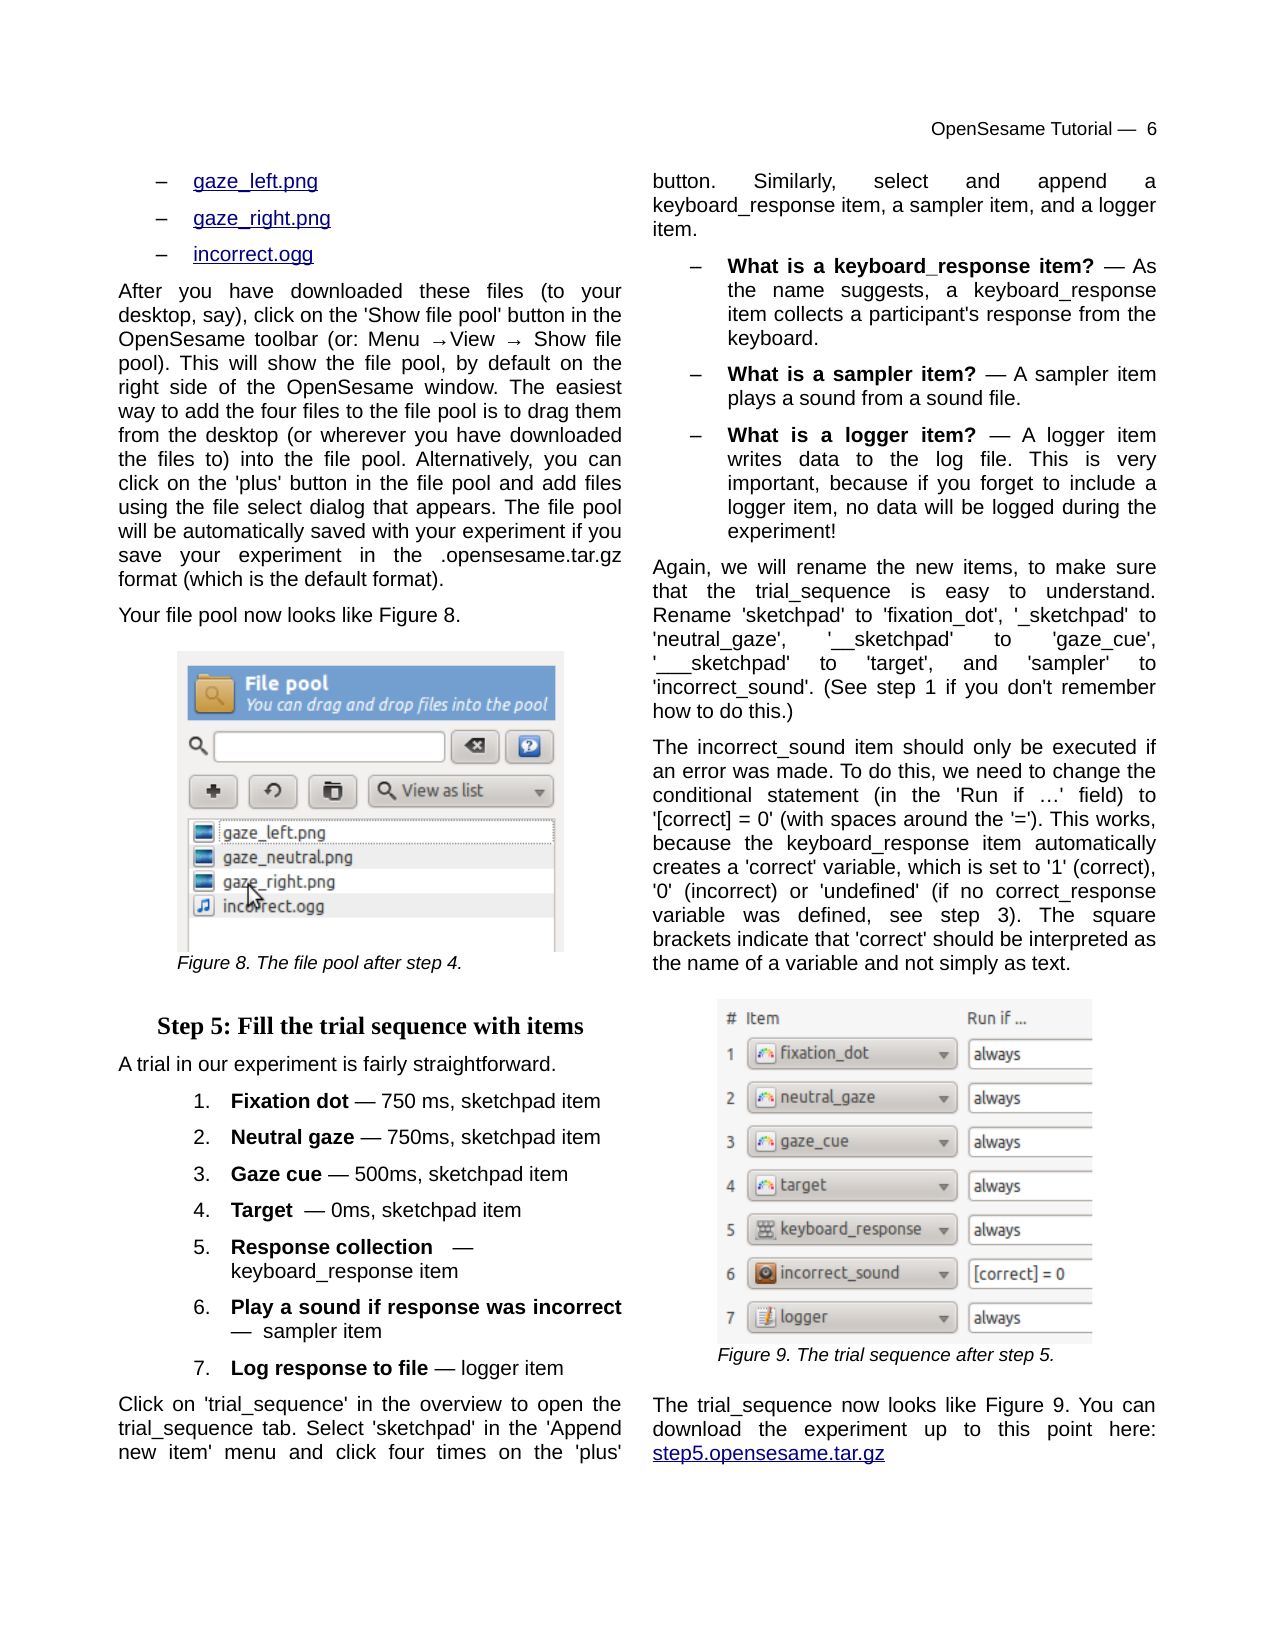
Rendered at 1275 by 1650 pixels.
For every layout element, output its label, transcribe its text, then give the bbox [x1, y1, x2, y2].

subtitle Step 5: Fill the trial sequence with items [118, 1011, 622, 1040]
text The incorrect_sound item should only be executed if an error was made. To do this, we need to change the conditional statement (in the 'Run if …' field) to '[correct] = 0' (with spaces around the '='). This works, because the keyboard_response item automatically creates a 'correct' variable, which is set to '1' (correct), '0' (incorrect) or 'undefined' (if no correct_response variable was defined, see step 3). The square brackets indicate that 'correct' should be interpreted as the name of a variable and not simply as text. [652, 735, 1157, 975]
list Gaze cue — 500ms, sketchpad item [193, 1162, 622, 1186]
list What is a logger item? — A logger item writes data to the log file. This is very important, because if you forget to include a logger item, no data will be logged during the experiment! [690, 422, 1157, 542]
text Figure 8. The file pool after step 4. [177, 952, 564, 973]
list incorrect.ogg [156, 242, 622, 266]
picture [177, 651, 564, 952]
picture [717, 999, 1093, 1344]
list Neutral gaze — 750ms, sketchpad item [193, 1125, 622, 1149]
text After you have downloaded these files (to your desktop, say), click on the 'Show file pool' button in the OpenSesame toolbar (or: Menu →View → Show file pool). This will show the file pool, by default on the right side of the OpenSesame window. The easiest way to add the four files to the file pool is to drag them from the desktop (or wherever you have downloaded the files to) into the file pool. Alternatively, you can click on the 'plus' button in the file pool and add files using the file select dialog that appears. The file pool will be automatically saved with your experiment if you save your experiment in the .opensesame.tar.gz format (which is the default format). [118, 279, 622, 590]
list Log response to file — logger item [193, 1355, 622, 1379]
list Fixation dot — 750 ms, sketchpad item [193, 1089, 622, 1113]
text The trial_sequence now looks like Figure 9. You can download the experiment up to this point here: step5.opensesame.tar.gz [652, 1392, 1157, 1464]
list gaze_right.png [156, 206, 622, 230]
list gaze_left.png [156, 169, 622, 193]
list What is a sampler item? — A sampler item plays a sound from a sound file. [690, 362, 1157, 410]
list Play a sound if response was incorrect — sampler item [193, 1295, 622, 1343]
text Figure 9. The trial sequence after step 5. [717, 1344, 1092, 1365]
list What is a keyboard_response item? — As the name suggests, a keyboard_response item collects a participant's response from the keyboard. [690, 253, 1157, 349]
text Your file pool now looks like Figure 8. [118, 603, 622, 627]
text Again, we will rename the new items, to make sure that the trial_sequence is easy to understand. Rename 'sketchpad' to 'fixation_dot', '_sketchpad' to 'neutral_gaze', '__sketchpad' to 'gaze_cue', '___sketchpad' to 'target', and 'sampler' to 'incorrect_sound'. (See step 1 if you don't remember how to do this.) [652, 555, 1157, 723]
list Response collection —keyboard_response item [193, 1234, 622, 1282]
text A trial in our experiment is fairly straightforward. [118, 1052, 622, 1076]
list Target — 0ms, sketchpad item [193, 1198, 622, 1222]
text button. Similarly, select and append a keyboard_response item, a sampler item, and a logger item. [652, 169, 1157, 241]
text Click on 'trial_sequence' in the overview to open the trial_sequence tab. Select 'sketchpad' in the 'Append new item' menu and click four times on the 'plus' [118, 1392, 622, 1464]
